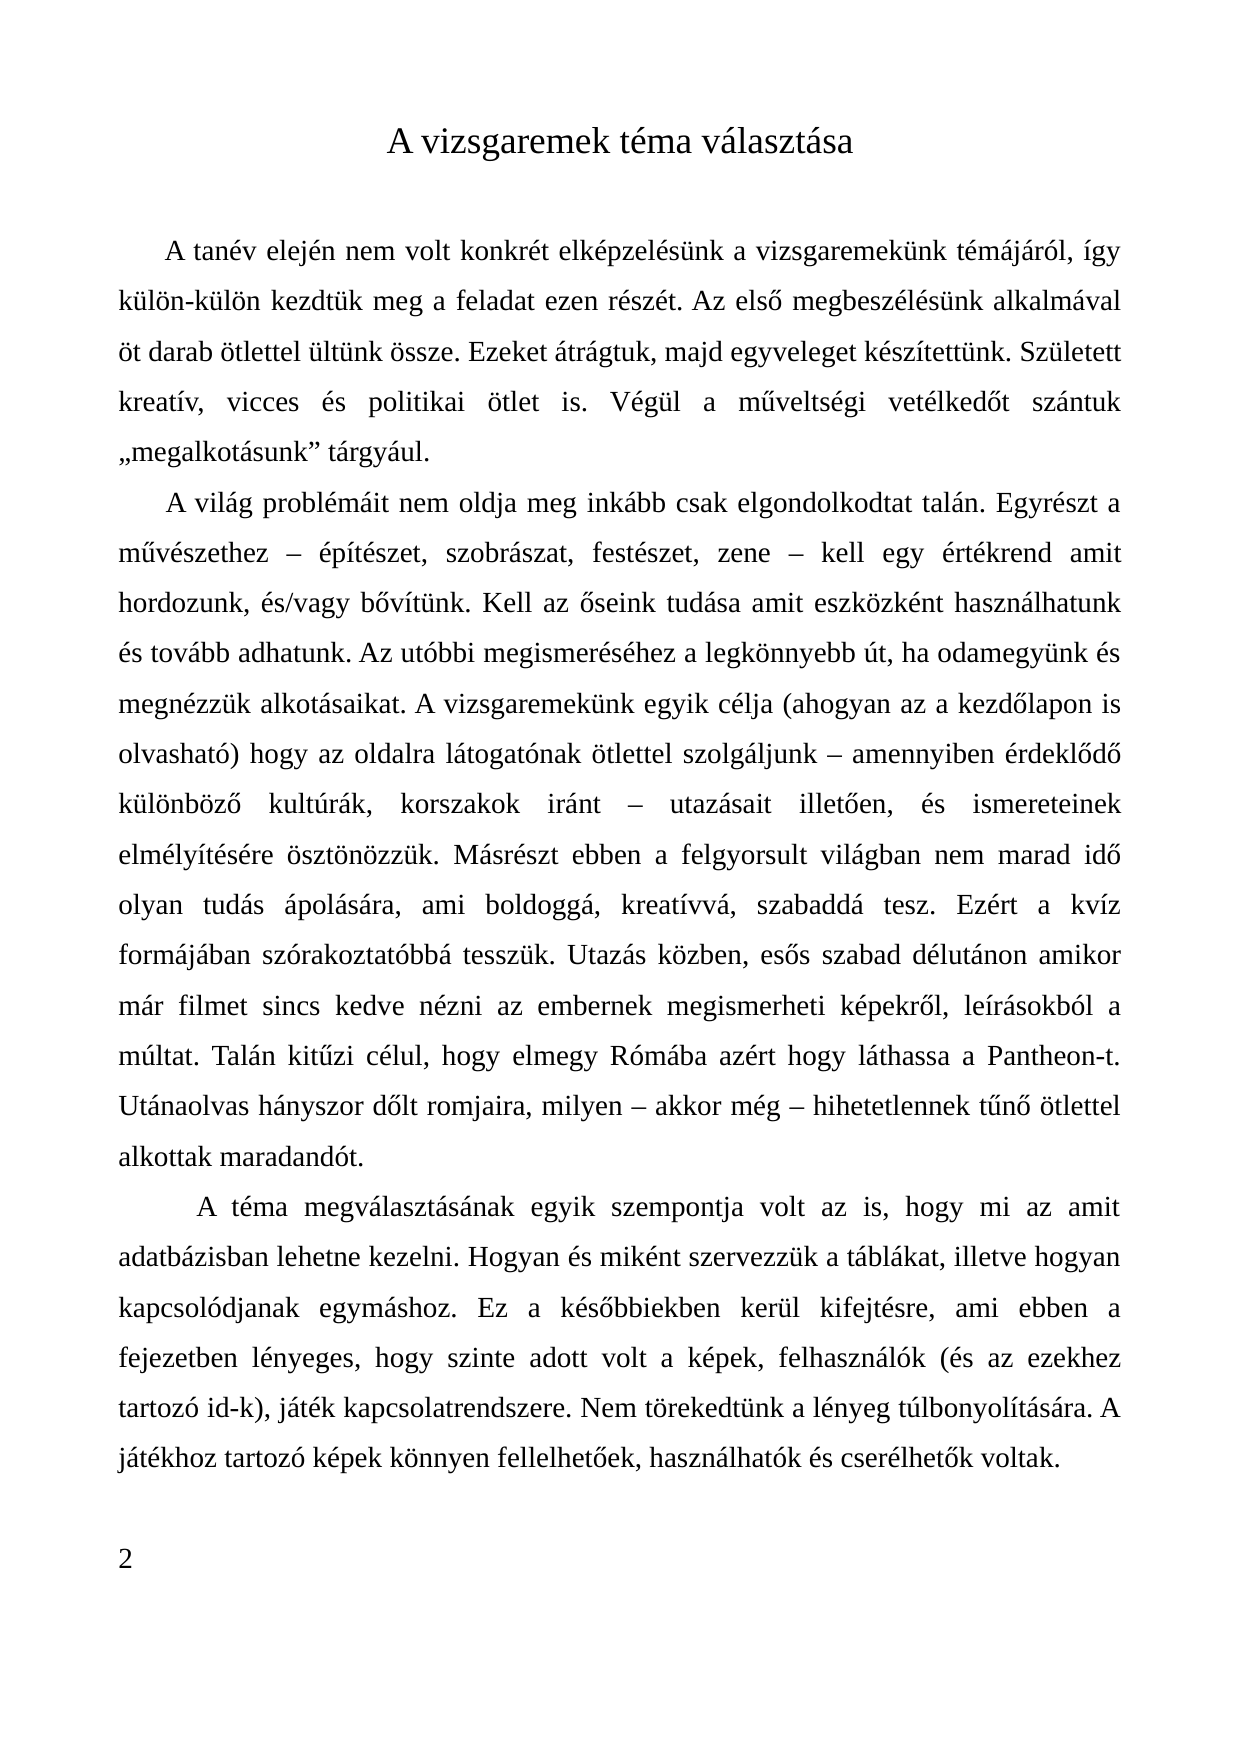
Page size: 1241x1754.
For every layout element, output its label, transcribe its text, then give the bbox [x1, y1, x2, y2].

text A világ problémáit nem oldja meg inkább csak elgondolkodtat talán. Egyrészt a művészethez – építészet, szobrászat, festészet, zene – kell egy értékrend amit hordozunk, és/vagy bővítünk. Kell az őseink tudása amit eszközként használhatunk és tovább adhatunk. Az utóbbi megismeréséhez a legkönnyebb út, ha odamegyünk és megnézzük alkotásaikat. A vizsgaremekünk egyik célja (ahogyan az a kezdőlapon is olvasható) hogy az oldalra látogatónak ötlettel szolgáljunk – amennyiben érdeklődő különböző kultúrák, korszakok iránt – utazásait illetően, és ismereteinek elmélyítésére ösztönözzük. Másrészt ebben a felgyorsult világban nem marad idő olyan tudás ápolására, ami boldoggá, kreatívvá, szabaddá tesz. Ezért a kvíz formájában szórakoztatóbbá tesszük. Utazás közben, esős szabad délutánon amikor már filmet sincs kedve nézni az embernek megismerheti képekről, leírásokból a múltat. Talán kitűzi célul, hogy elmegy Rómába azért hogy láthassa a Pantheon-t. Utánaolvas hányszor dőlt romjaira, milyen – akkor még – hihetetlennek tűnő ötlettel alkottak maradandót. [118, 485, 1122, 1172]
text 2 [118, 1541, 1122, 1575]
text A vizsgaremek téma választása [118, 118, 1122, 161]
text A téma megválasztásának egyik szempontja volt az is, hogy mi az amit adatbázisban lehetne kezelni. Hogyan és miként szervezzük a táblákat, illetve hogyan kapcsolódjanak egymáshoz. Ez a későbbiekben kerül kifejtésre, ami ebben a fejezetben lényeges, hogy szinte adott volt a képek, felhasználók (és az ezekhez tartozó id-k), játék kapcsolatrendszere. Nem törekedtünk a lényeg túlbonyolítására. A játékhoz tartozó képek könnyen fellelhetőek, használhatók és cserélhetők voltak. [118, 1189, 1122, 1474]
text A tanév elején nem volt konkrét elképzelésünk a vizsgaremekünk témájáról, így külön-külön kezdtük meg a feladat ezen részét. Az első megbeszélésünk alkalmával öt darab ötlettel ültünk össze. Ezeket átrágtuk, majd egyveleget készítettünk. Született kreatív, vicces és politikai ötlet is. Végül a műveltségi vetélkedőt szántuk „megalkotásunk” tárgyául. [118, 233, 1122, 468]
